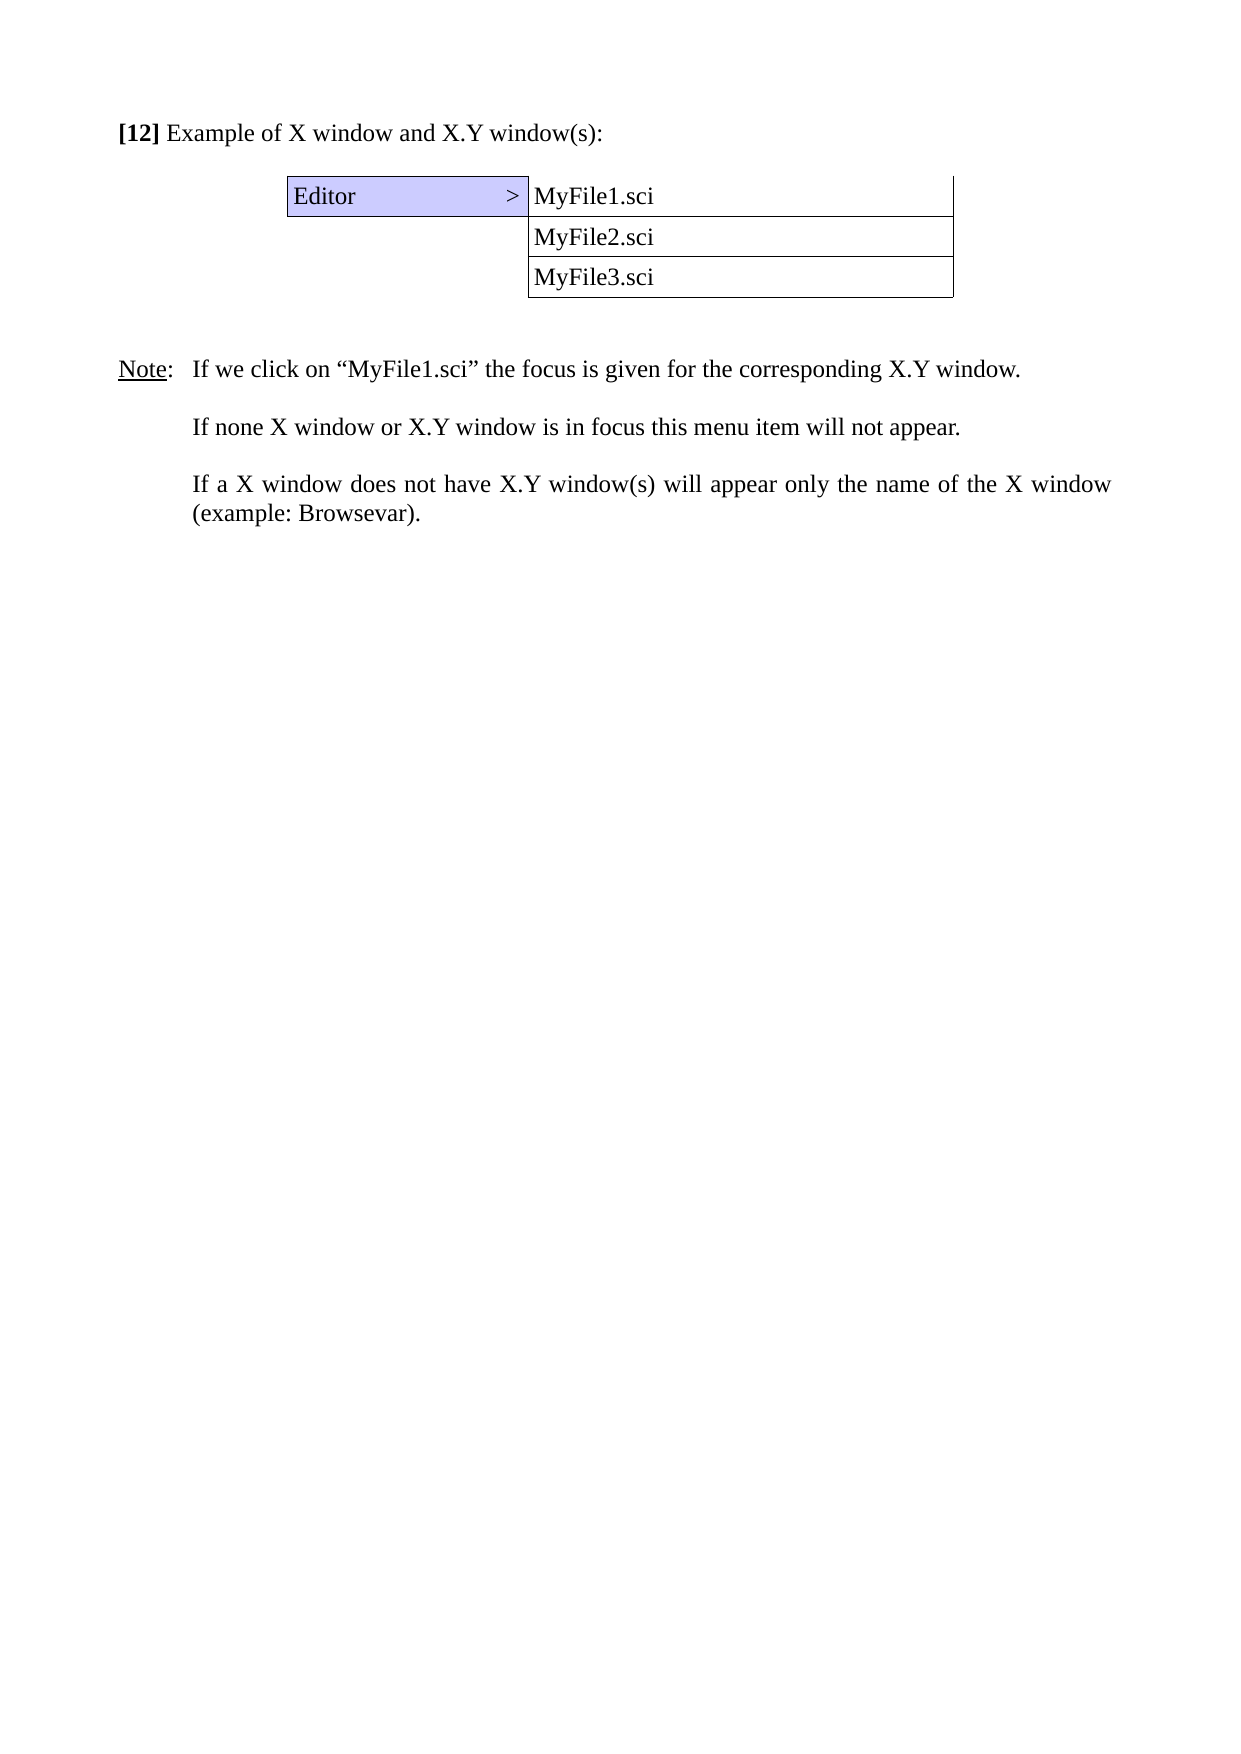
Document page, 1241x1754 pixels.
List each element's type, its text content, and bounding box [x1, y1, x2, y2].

text Note: If we click on “MyFile1.sci” the focus is given for the corresponding X.Y window. [118, 354, 1122, 383]
text [12] Example of X window and X.Y window(s): [118, 118, 1122, 147]
table_header MyFile1.sci [529, 176, 953, 216]
table_header Editor > [288, 177, 528, 216]
table_cell MyFile2.sci [529, 217, 953, 256]
table_cell MyFile3.sci [529, 257, 953, 297]
text If a X window does not have X.Y window(s) will appear only the name of the X window (example: Browsevar). [118, 469, 1122, 527]
text If none X window or X.Y window is in focus this menu item will not appear. [118, 412, 1122, 440]
table_cell [287, 217, 528, 256]
table_cell [287, 256, 528, 297]
